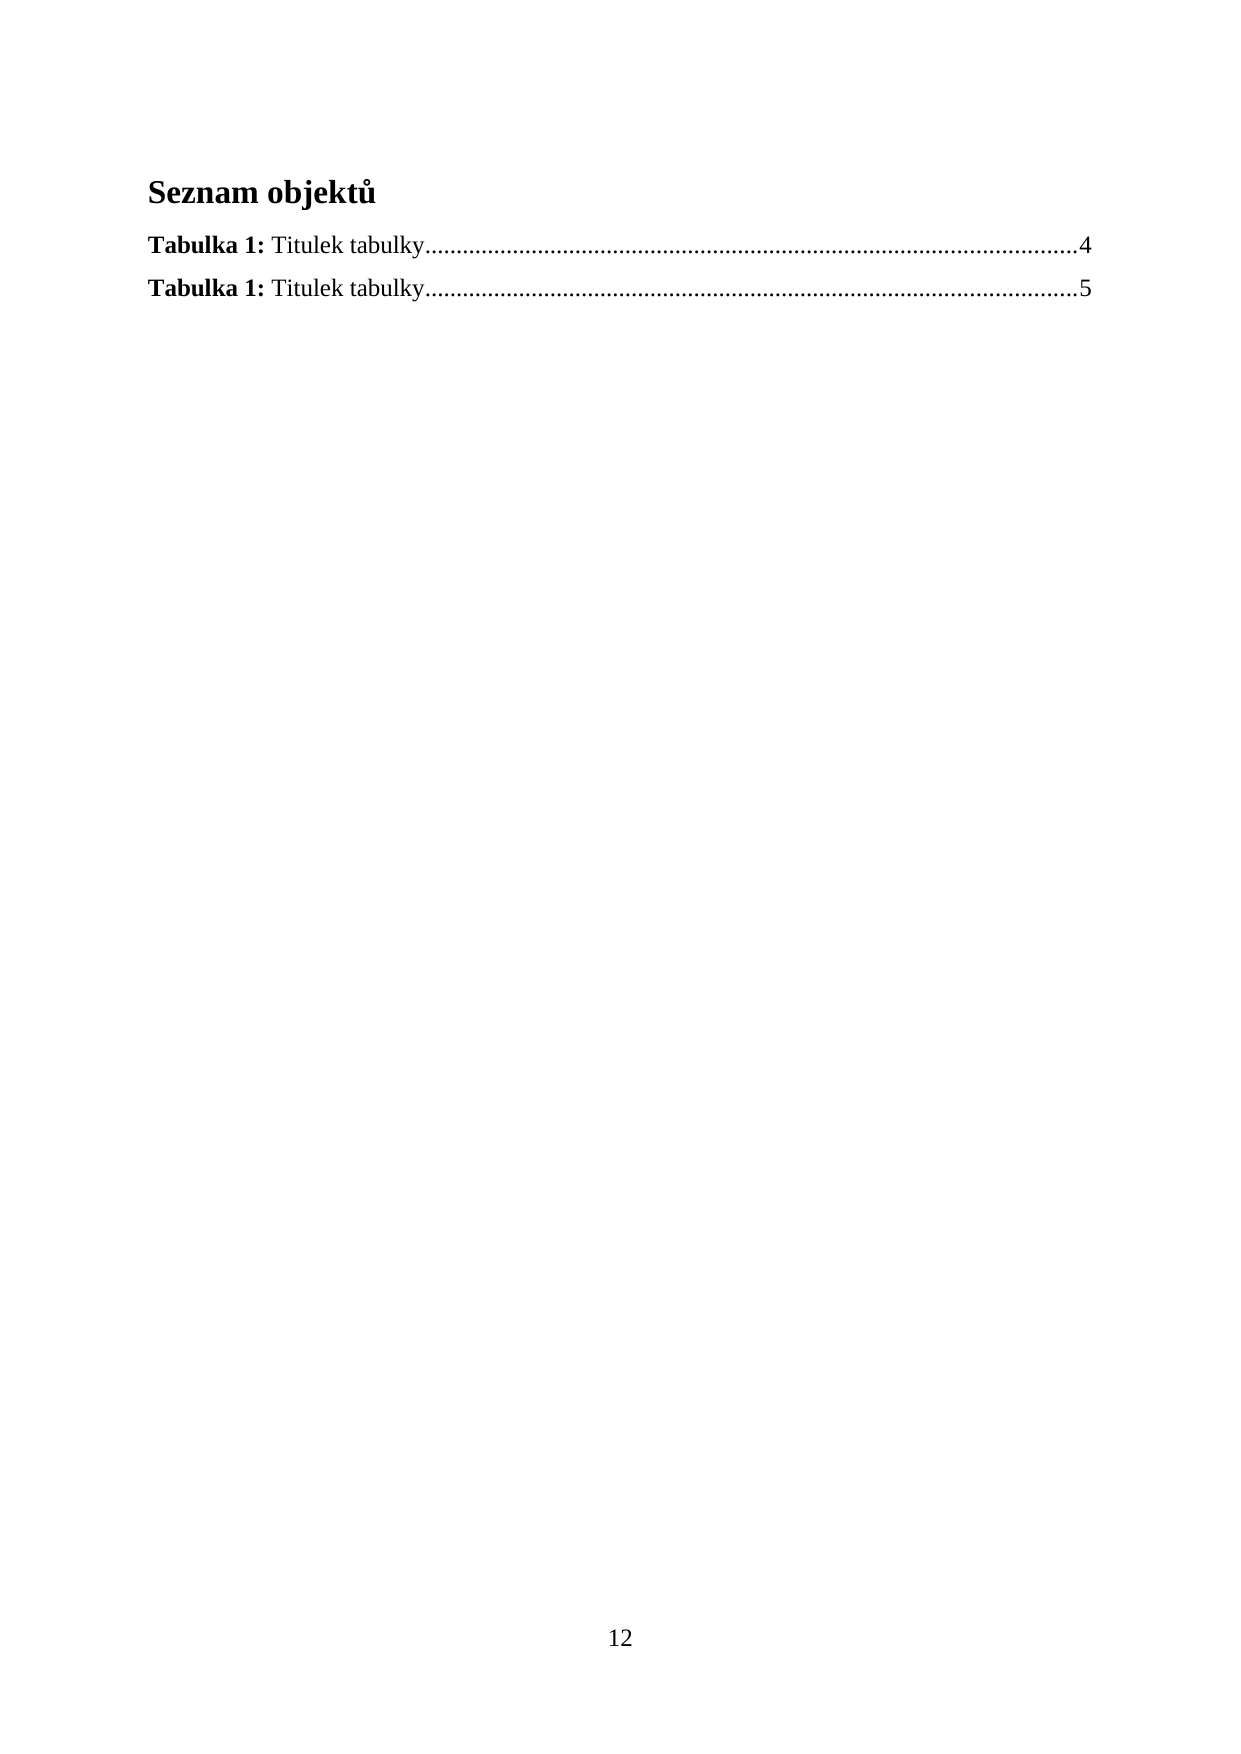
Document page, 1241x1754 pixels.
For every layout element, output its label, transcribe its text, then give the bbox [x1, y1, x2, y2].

text Tabulka 1: Titulek tabulky 5 [148, 273, 1093, 302]
subtitle Seznam objektů [148, 173, 1093, 211]
text Tabulka 1: Titulek tabulky 4 [148, 230, 1093, 259]
